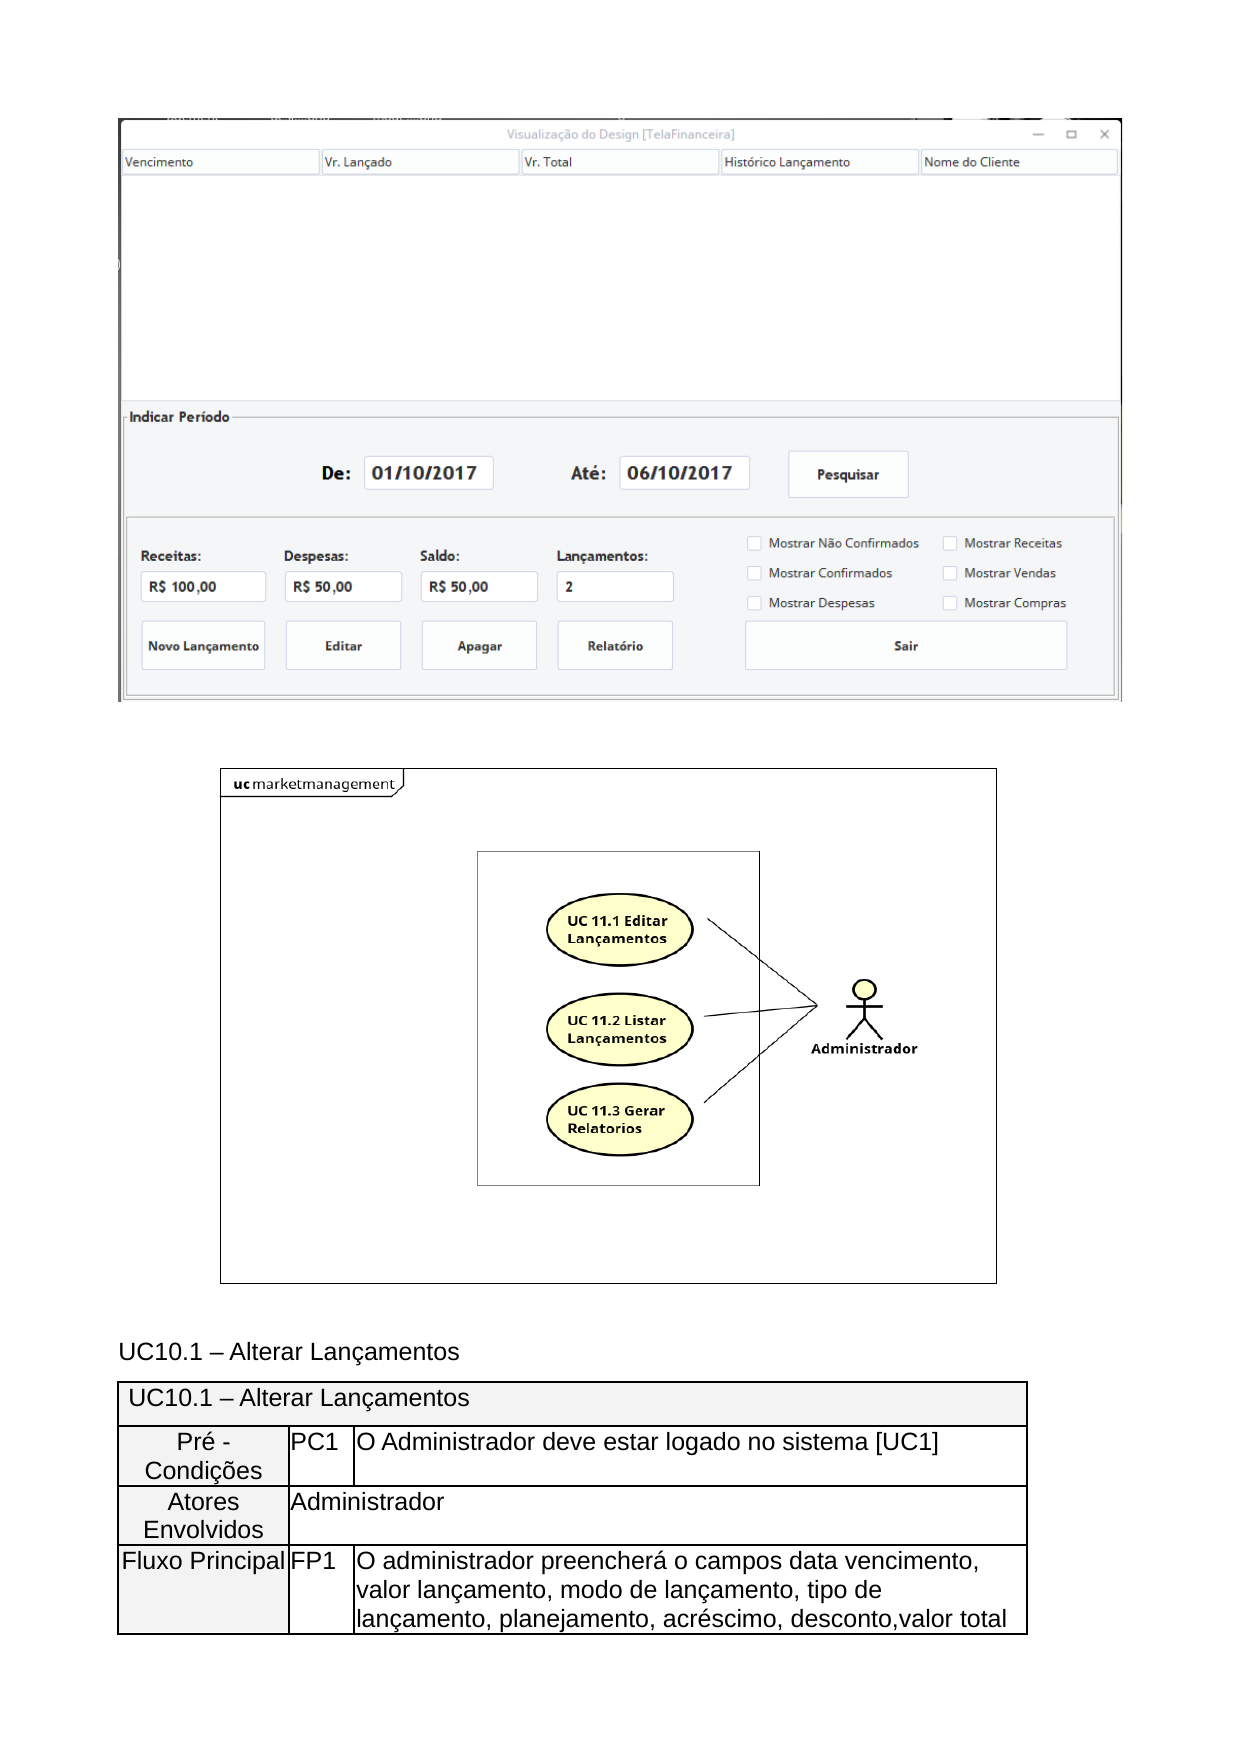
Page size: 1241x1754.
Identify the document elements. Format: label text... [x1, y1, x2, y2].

table_cell Atores Envolvidos [119, 1487, 288, 1544]
table_header UC10.1 – Alterar Lançamentos [119, 1383, 1026, 1425]
table_cell Pré - Condições [119, 1427, 288, 1484]
table_cell PC1 [290, 1427, 353, 1484]
picture [118, 118, 1123, 702]
table_cell O administrador preencherá o campos data vencimento, valor lançamento, modo de lançamento, tipo de lançamento, planejamento, acréscimo, desconto,valor total [355, 1546, 1026, 1632]
table_cell O Administrador deve estar logado no sistema [UC1] [355, 1427, 1026, 1484]
text UC10.1 – Alterar Lançamentos [118, 1337, 1122, 1366]
picture [208, 757, 1008, 1293]
table_cell FP1 [290, 1546, 353, 1632]
table_cell Fluxo Principal [119, 1546, 288, 1632]
table_cell Administrador [290, 1487, 1026, 1544]
